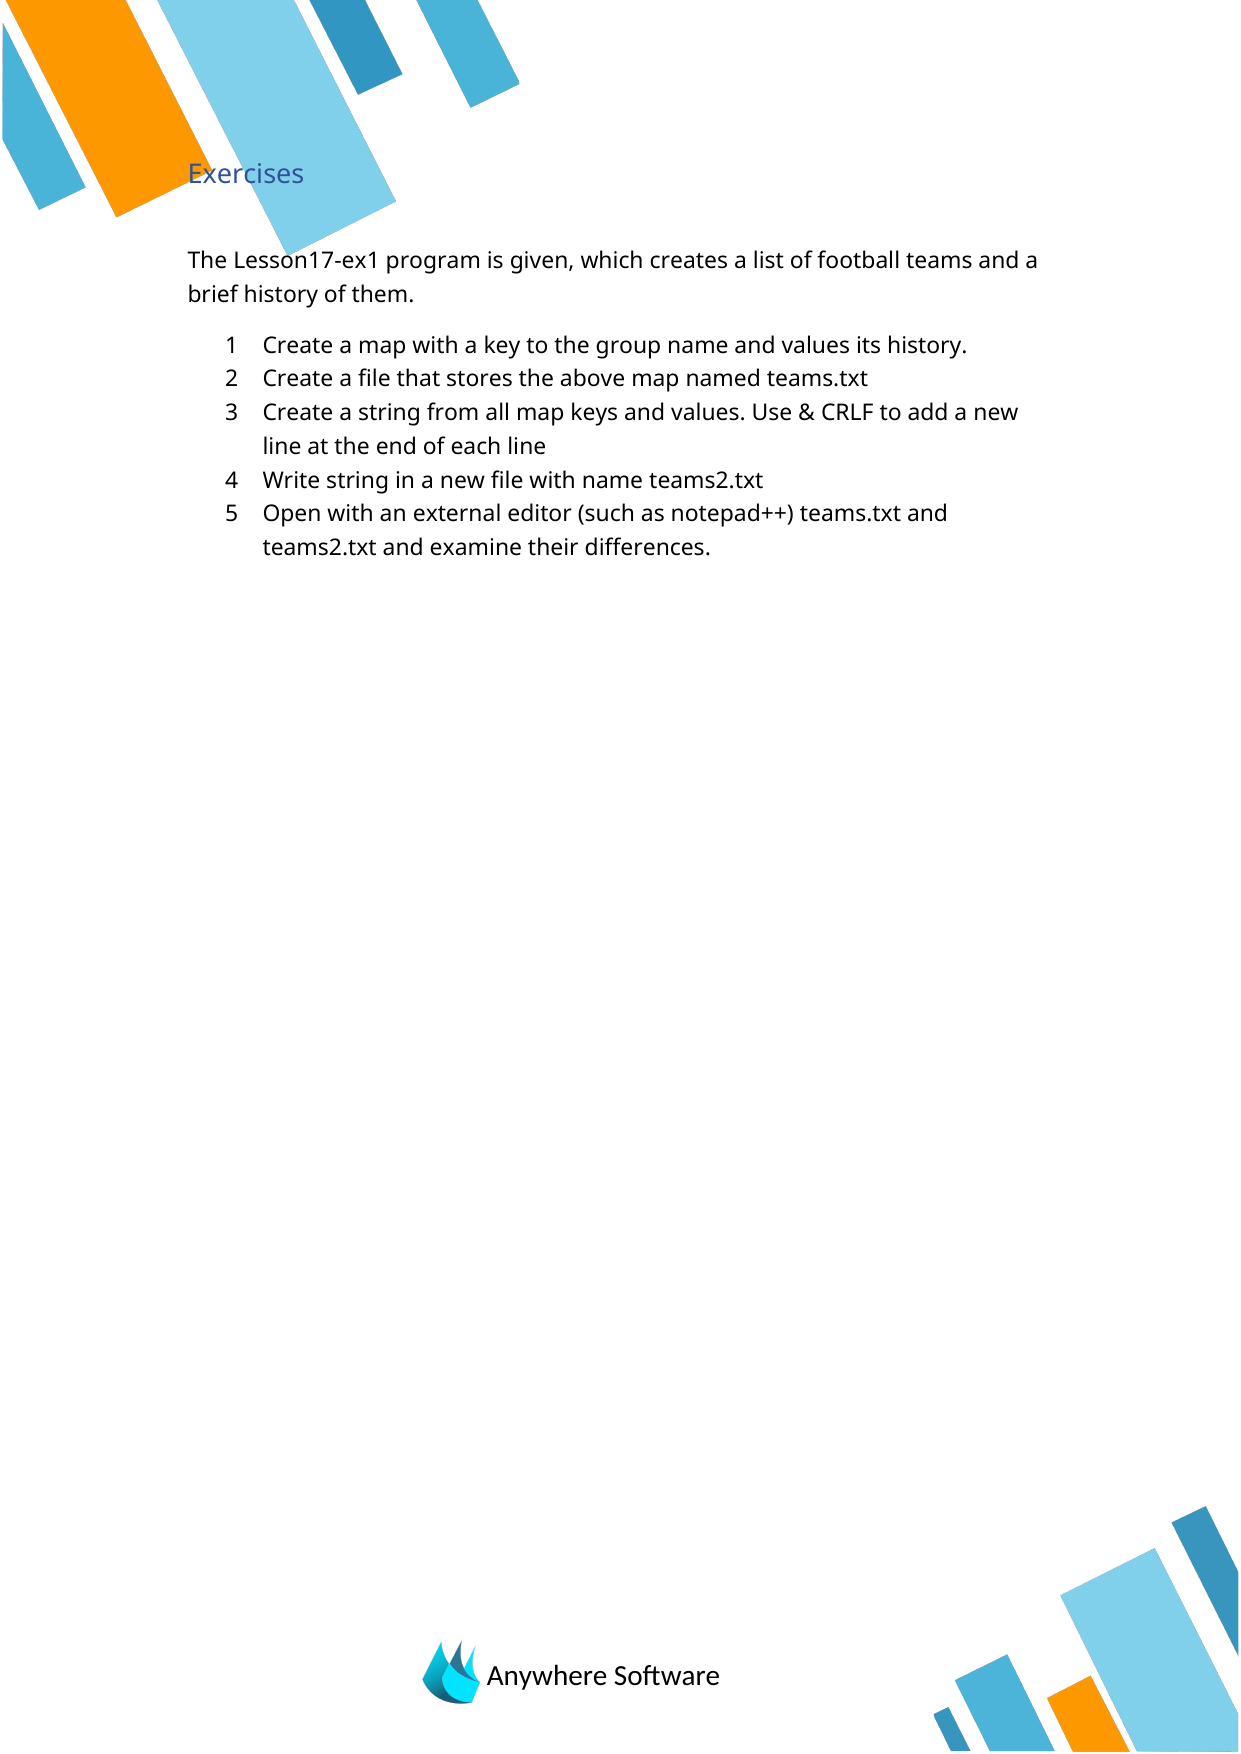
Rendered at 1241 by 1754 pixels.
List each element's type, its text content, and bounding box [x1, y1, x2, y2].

list Create a map with a key to the group name and values its history. [225, 328, 1053, 360]
list Open with an external editor (such as notepad++) teams.txt and teams2.txt and examine their differences. [225, 497, 1053, 562]
list Create a file that stores the above map named teams.txt [225, 362, 1053, 393]
text The Lesson17-ex1 program is given, which creates a list of football teams and a brief history of them. [187, 244, 1053, 309]
subtitle Exercises [187, 154, 1053, 191]
picture [2, 0, 520, 256]
picture [422, 1640, 481, 1704]
list Write string in a new file with name teams2.txt [225, 463, 1053, 495]
list Create a string from all map keys and values. Use & CRLF to add a new line at the end of each line [225, 396, 1053, 461]
picture [933, 1506, 1239, 1752]
